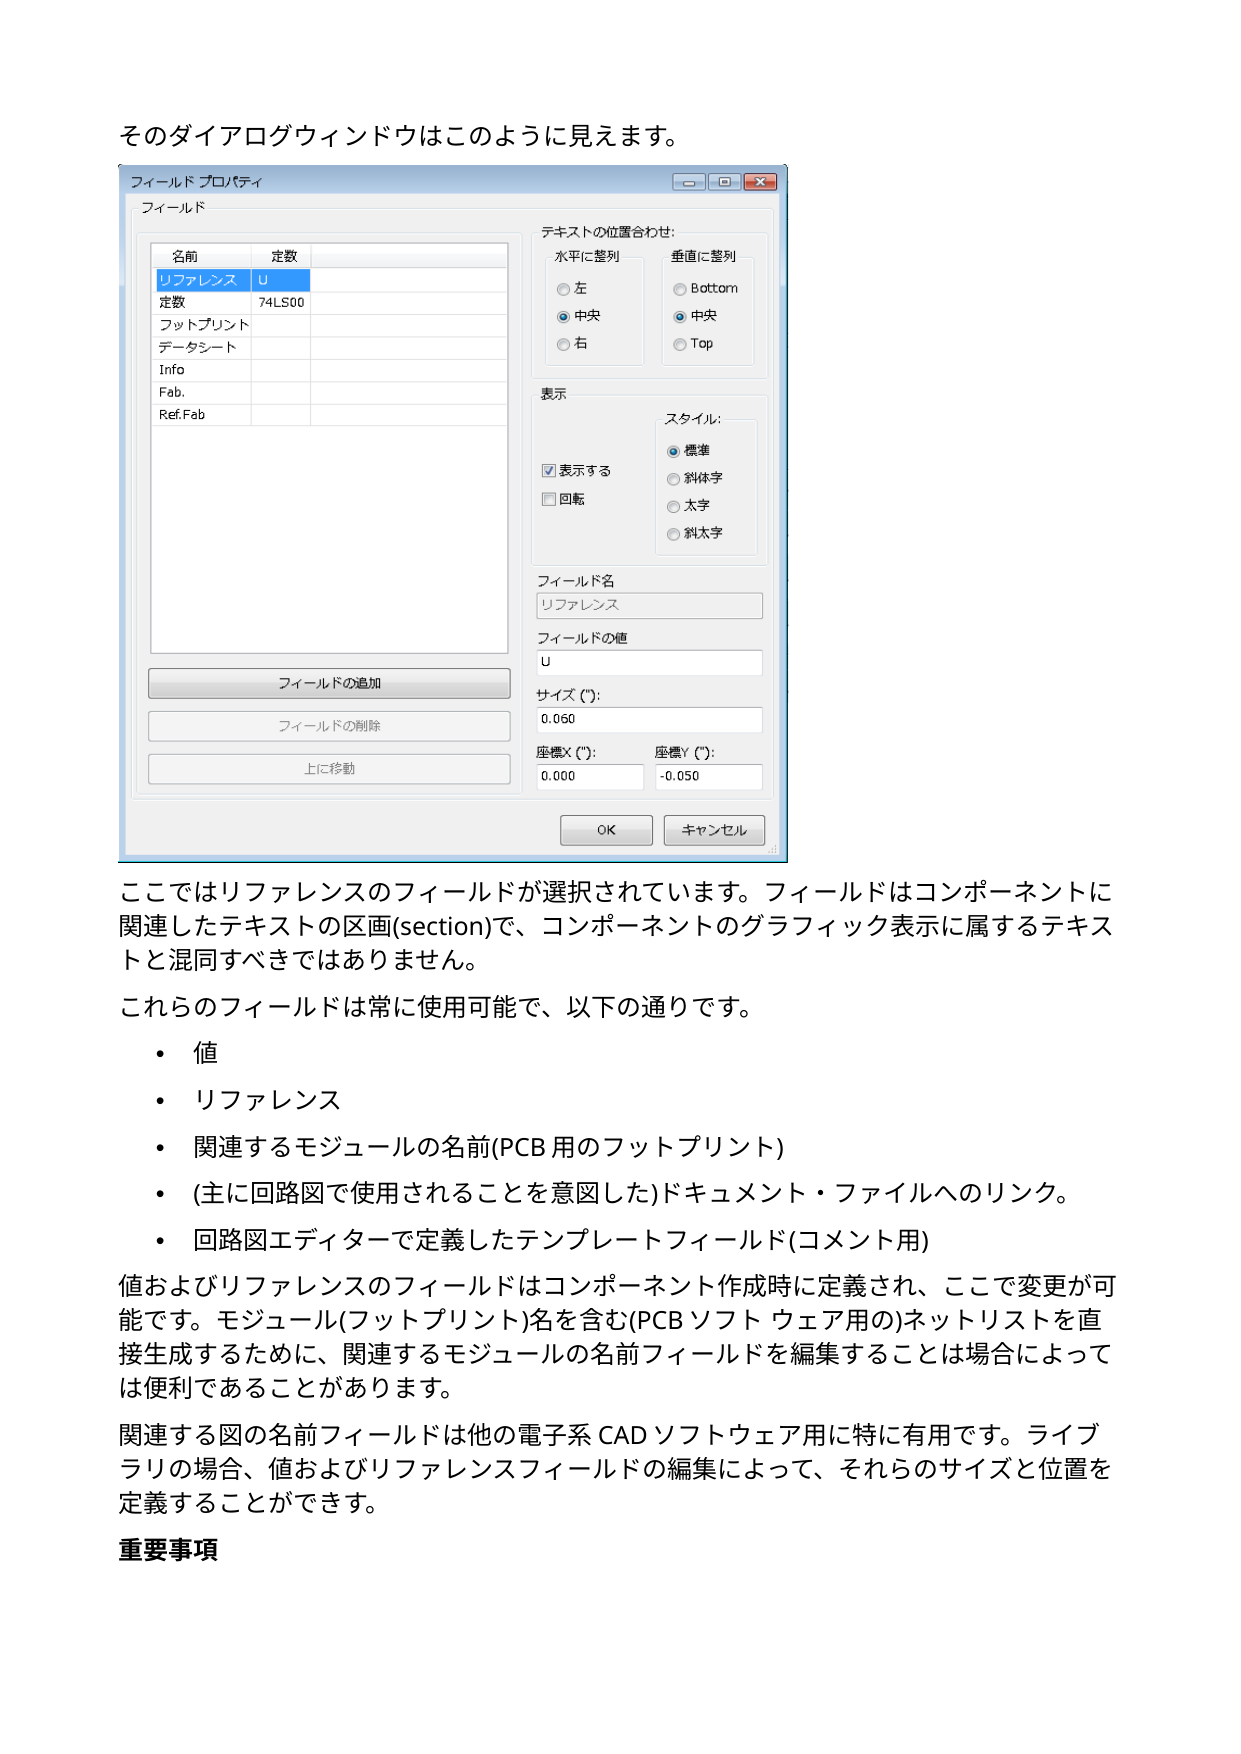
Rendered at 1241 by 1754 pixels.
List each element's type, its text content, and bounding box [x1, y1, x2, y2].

list 関連するモジュールの名前(PCB用のフットプリント) [156, 1129, 1122, 1163]
text 関連する図の名前フィールドは他の電子系CADソフトウェア用に特に有用です。ライブラリの場合、値およびリファレンスフィールドの編集によって、それらのサイズと位置を定義することができす。 [118, 1418, 1122, 1520]
list 値 [156, 1036, 1122, 1070]
list リファレンス [156, 1083, 1122, 1117]
picture [118, 164, 789, 863]
list 回路図エディターで定義したテンプレートフィールド(コメント用) [156, 1222, 1122, 1256]
text 重要事項 [118, 1532, 1122, 1566]
text 値およびリファレンスのフィールドはコンポーネント作成時に定義され、ここで変更が可能です。モジュール(フットプリント)名を含む(PCBソフト ウェア用の)ネットリストを直接生成するために、関連するモジュールの名前フィールドを編集することは場合によっては便利であることがあります。 [118, 1269, 1122, 1405]
text そのダイアログウィンドウはこのように見えます。 [118, 118, 1122, 152]
list (主に回路図で使用されることを意図した)ドキュメント・ファイルへのリンク。 [156, 1176, 1122, 1210]
text ここではリファレンスのフィールドが選択されています。フィールドはコンポーネントに関連したテキストの区画(section)で、コンポーネントのグラフィック表示に属するテキストと混同すべきではありません。 [118, 875, 1122, 977]
text これらのフィールドは常に使用可能で、以下の通りです。 [118, 989, 1122, 1024]
